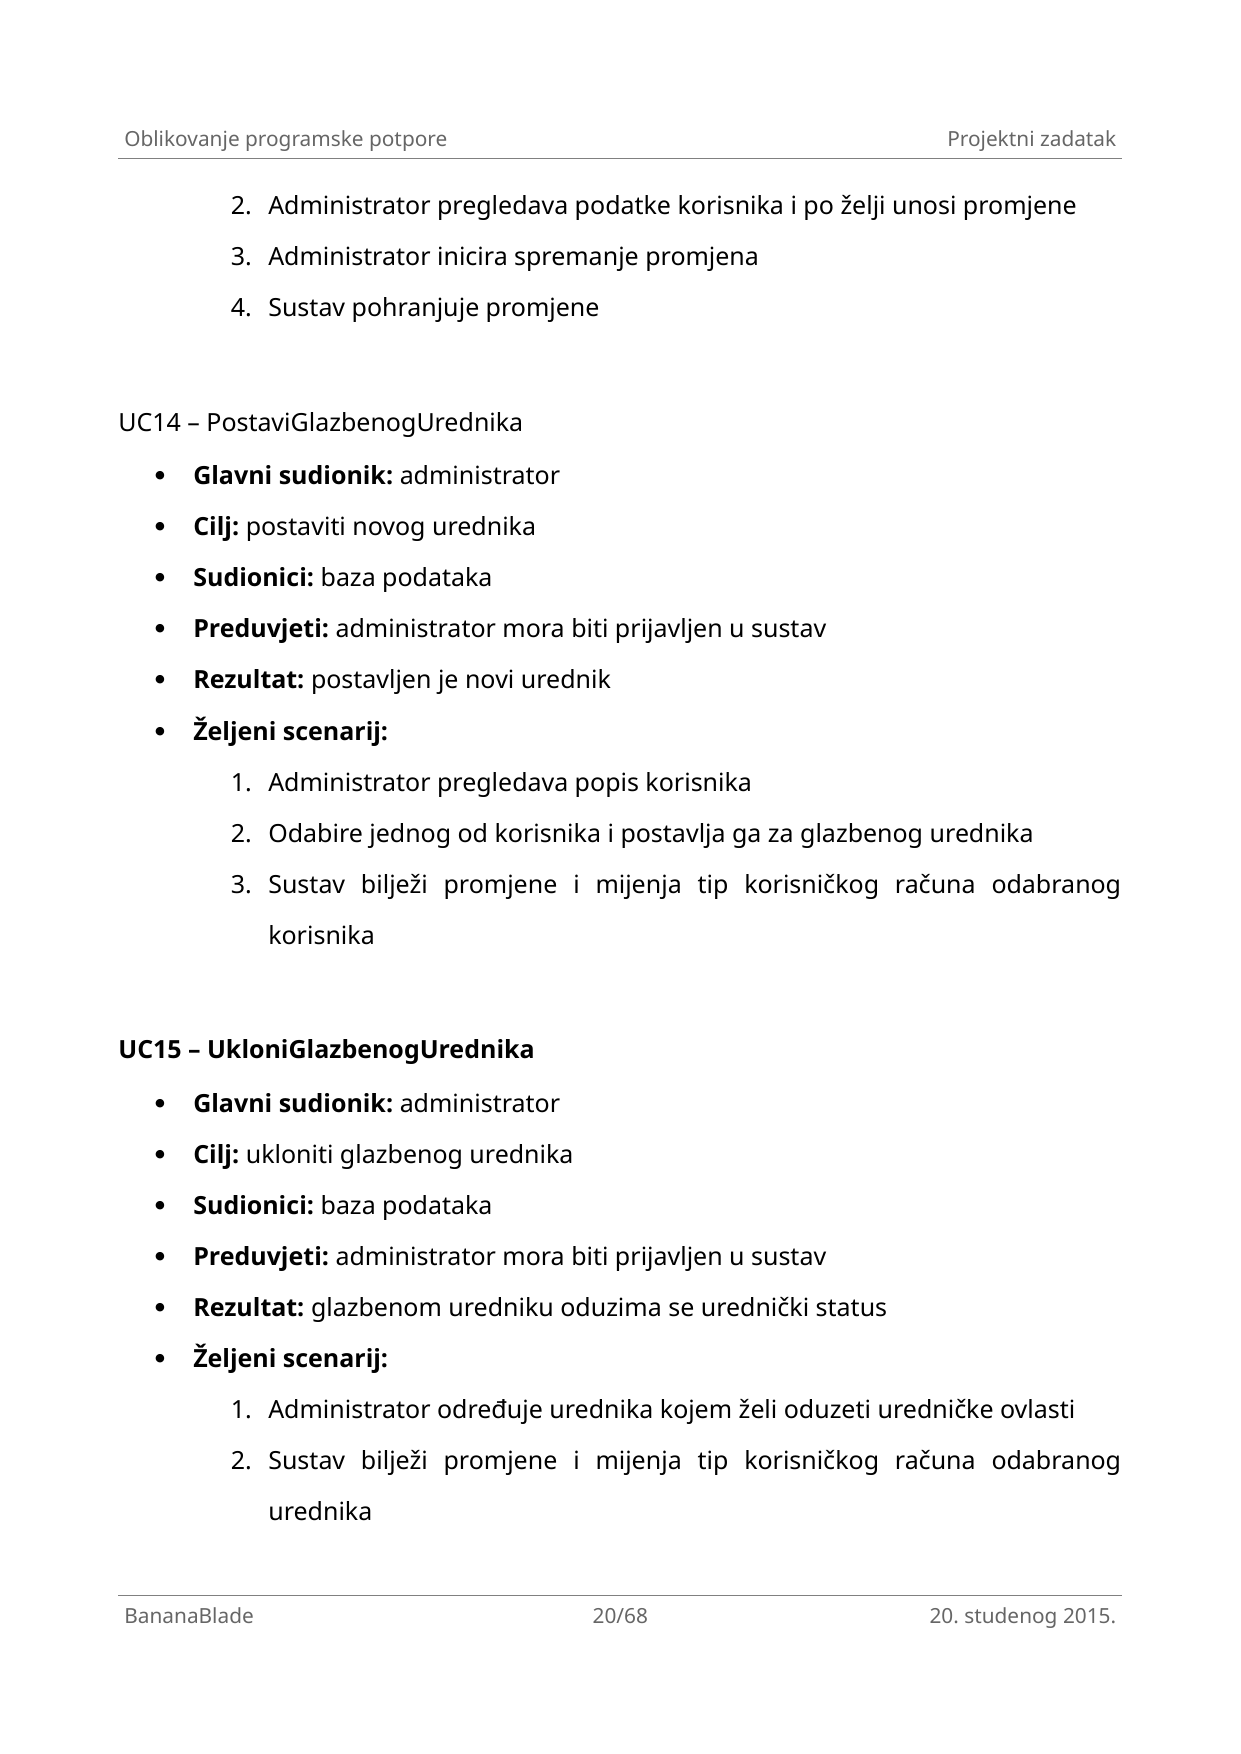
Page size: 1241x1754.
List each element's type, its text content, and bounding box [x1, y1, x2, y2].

list Preduvjeti: administrator mora biti prijavljen u sustav [156, 1238, 1122, 1272]
list Administrator pregledava podatke korisnika i po želji unosi promjene [231, 188, 1122, 222]
list Administrator inicira spremanje promjena [231, 239, 1122, 273]
list Cilj: ukloniti glazbenog urednika [156, 1136, 1122, 1170]
list Sustav pohranjuje promjene [231, 290, 1122, 324]
list Rezultat: glazbenom uredniku oduzima se urednički status [156, 1289, 1122, 1323]
list Sudionici: baza podataka [156, 1187, 1122, 1221]
subtitle UC15 – UkloniGlazbenogUrednika [118, 1032, 1122, 1066]
list Sustav bilježi promjene i mijenja tip korisničkog računa odabranog urednika [231, 1443, 1122, 1528]
list Željeni scenarij: [156, 1341, 1122, 1374]
list Sudionici: baza podataka [156, 560, 1122, 594]
list Željeni scenarij: [156, 713, 1122, 747]
list Cilj: postaviti novog urednika [156, 509, 1122, 543]
list Administrator određuje urednika kojem želi oduzeti uredničke ovlasti [231, 1392, 1122, 1426]
list Glavni sudionik: administrator [156, 1085, 1122, 1119]
list Sustav bilježi promjene i mijenja tip korisničkog računa odabranog korisnika [231, 866, 1122, 951]
list Glavni sudionik: administrator [156, 458, 1122, 492]
list Odabire jednog od korisnika i postavlja ga za glazbenog urednika [231, 815, 1122, 849]
subtitle UC14 – PostaviGlazbenogUrednika [118, 405, 1122, 439]
list Preduvjeti: administrator mora biti prijavljen u sustav [156, 611, 1122, 645]
list Administrator pregledava popis korisnika [231, 764, 1122, 798]
list Rezultat: postavljen je novi urednik [156, 662, 1122, 696]
